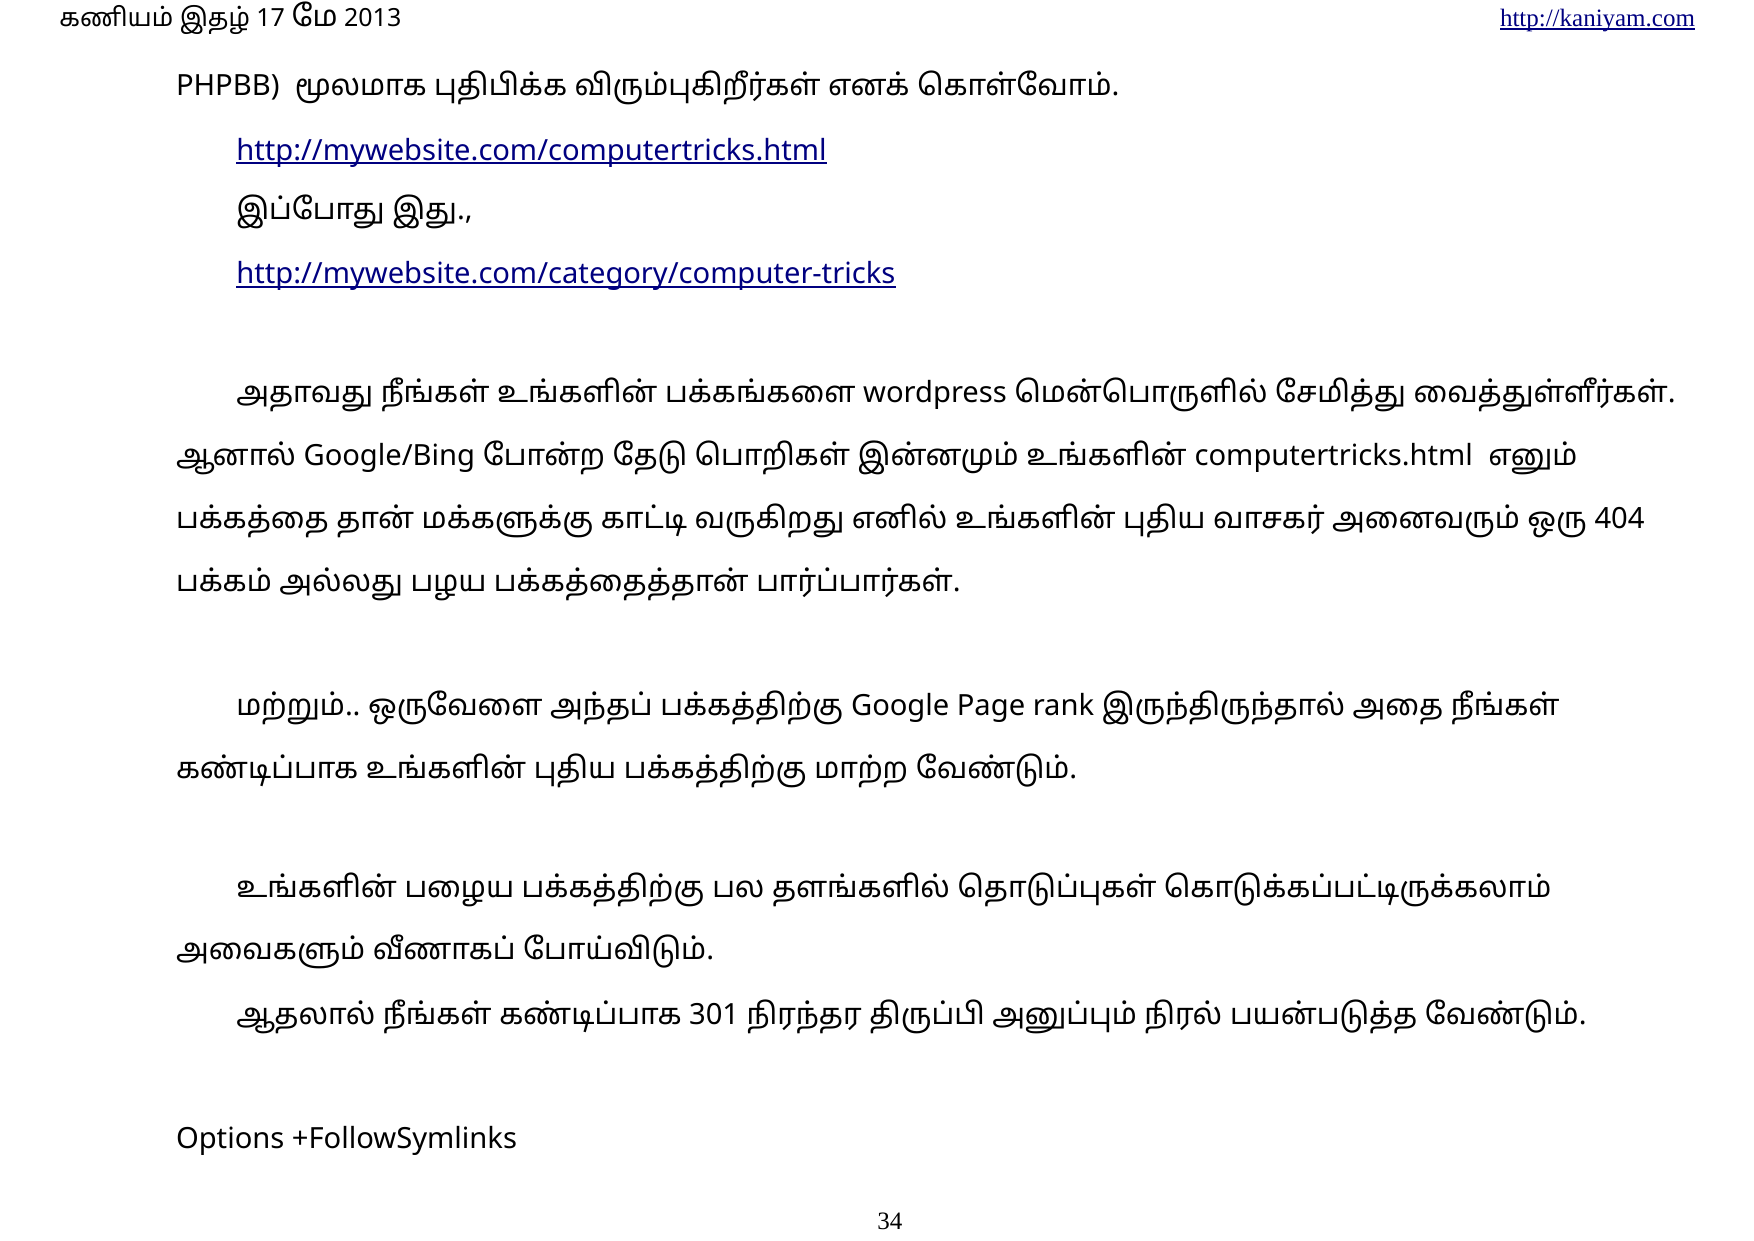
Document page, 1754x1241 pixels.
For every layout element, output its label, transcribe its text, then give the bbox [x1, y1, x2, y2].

text http://mywebsite.com/computertricks.html [176, 129, 1695, 168]
text ஆதலால் நீங்கள் கண்டிப்பாக 301 நிரந்தர திருப்பி அனுப்பும் நிரல் பயன்படுத்த வேண்டும். [176, 993, 1695, 1036]
text http://mywebsite.com/category/computer-tricks [176, 253, 1695, 292]
text உங்களின் பழைய பக்கத்திற்கு பல தளங்களில் தொடுப்புகள் கொடுக்கப்பட்டிருக்கலாம் அவைகளும் வீணாகப் போய்விடும். [176, 871, 1695, 972]
text மற்றும்.. ஒருவேளை அந்தப் பக்கத்திற்கு Google Page rank இருந்திருந்தால் அதை நீங்கள் கண்டிப்பாக உங்களின் புதிய பக்கத்திற்கு மாற்ற வேண்டும். [176, 684, 1695, 790]
text அதாவது நீங்கள் உங்களின் பக்கங்களை wordpress மென்பொருளில் சேமித்து வைத்துள்ளீர்கள். ஆனால் Google/Bing போன்ற தேடு பொறிகள் இன்னமும் உங்களின் computertricks.html எனும் பக்கத்தை தான் மக்களுக்கு காட்டி வருகிறது எனில் உங்களின் புதிய வாசகர் அனைவரும் ஒரு 404 பக்கம் அல்லது பழய பக்கத்தைத்தான் பார்ப்பார்கள். [176, 372, 1695, 603]
text இப்போது இது., [176, 188, 1695, 231]
text Options +FollowSymlinks [176, 1117, 1695, 1157]
text PHPBB) மூலமாக புதிபிக்க விரும்புகிறீர்கள் எனக் கொள்வோம். [176, 64, 1695, 107]
